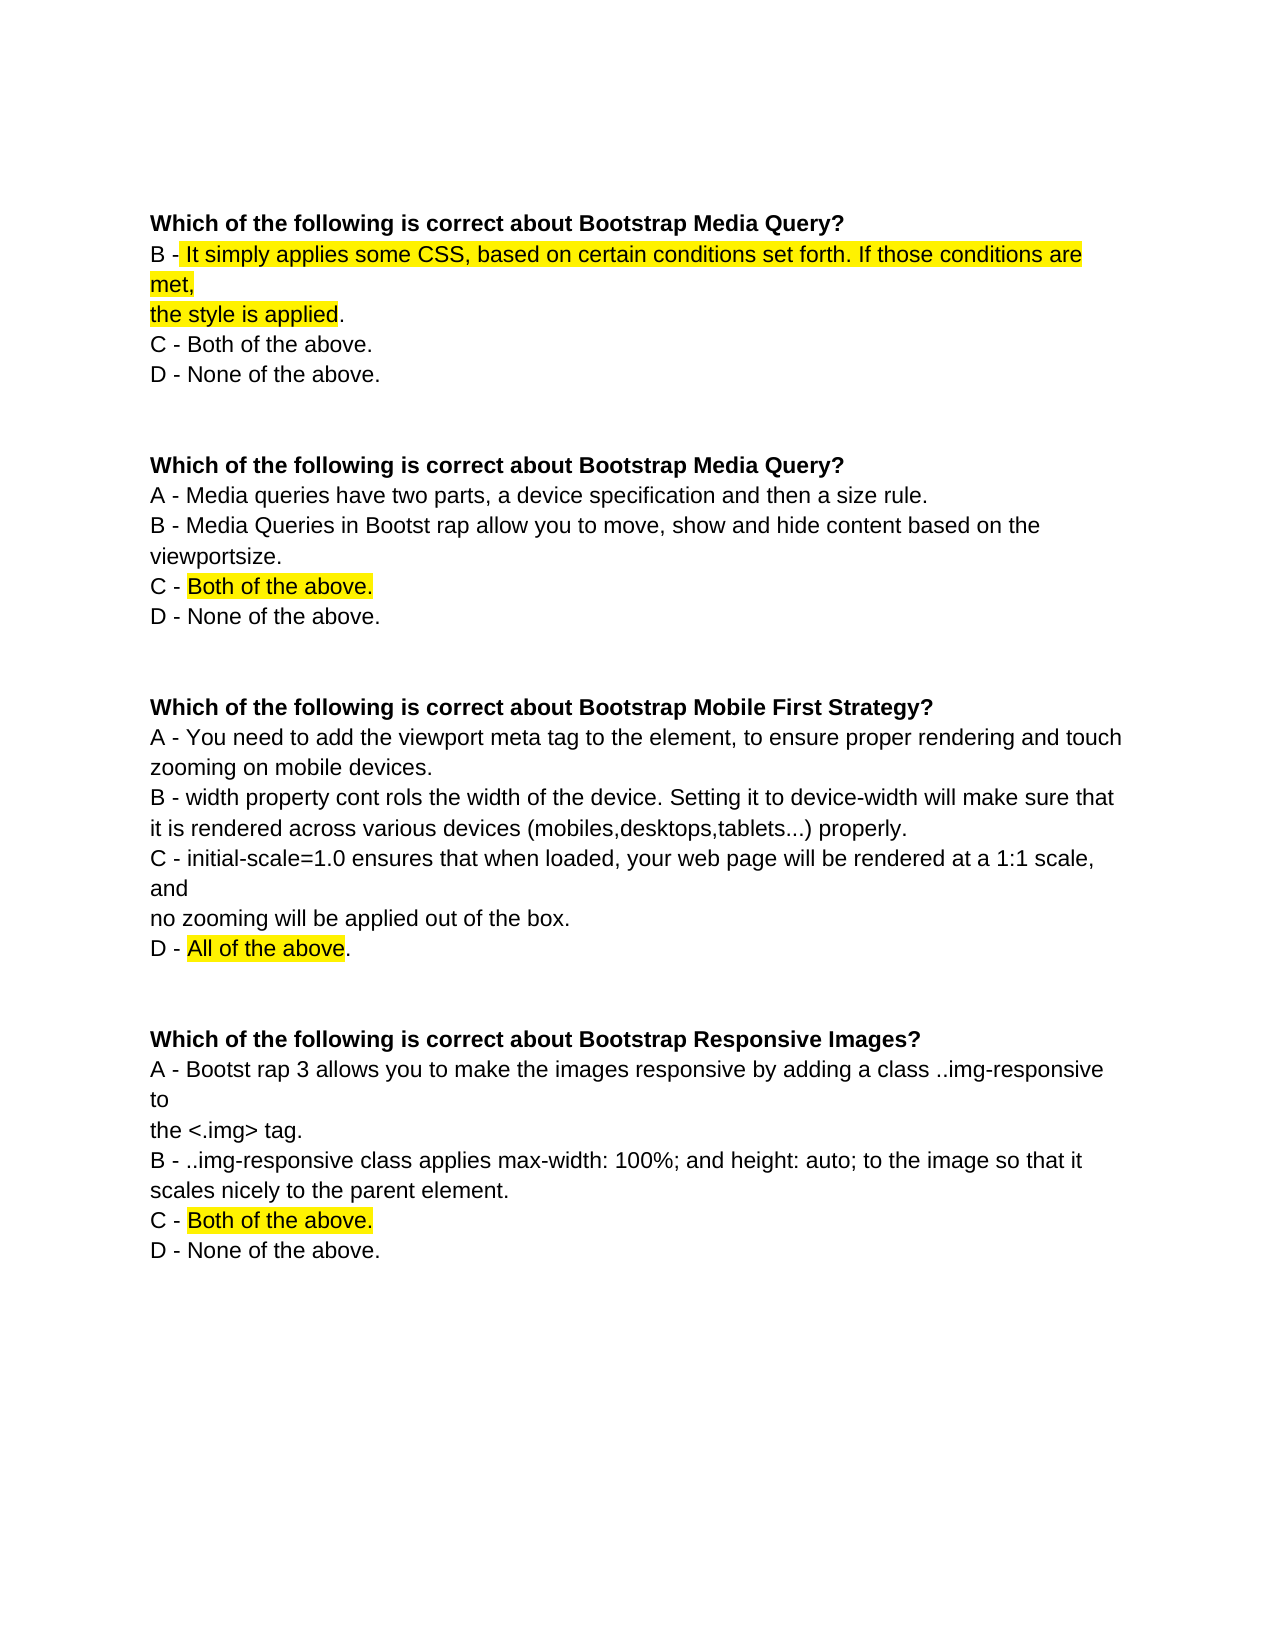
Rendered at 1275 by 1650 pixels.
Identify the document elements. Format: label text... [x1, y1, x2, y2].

text C - Both of the above. [150, 573, 1125, 599]
text D - None of the above. [150, 1237, 1125, 1264]
text Which of the following is correct about Bootstrap Media Query? [150, 210, 1125, 237]
text zooming on mobile devices. [150, 754, 1125, 781]
text it is rendered across various devices (mobiles,desktops,tablets...) properly. [150, 814, 1125, 841]
text D - None of the above. [150, 603, 1125, 629]
text the <.img> tag. [150, 1117, 1125, 1143]
text C - Both of the above. [150, 1207, 1125, 1234]
text C - Both of the above. [150, 331, 1125, 358]
text A - You need to add the viewport meta tag to the element, to ensure proper rendering and touch [150, 724, 1125, 750]
text B - ..img-responsive class applies max-width: 100%; and height: auto; to the image so that it [150, 1147, 1125, 1173]
text Which of the following is correct about Bootstrap Responsive Images? [150, 1026, 1125, 1052]
text D - All of the above. [150, 935, 1125, 962]
text the style is applied. [150, 301, 1125, 327]
text Which of the following is correct about Bootstrap Mobile First Strategy? [150, 694, 1125, 720]
text A - Media queries have two parts, a device specification and then a size rule. [150, 482, 1125, 509]
text B - Media Queries in Bootst rap allow you to move, show and hide content based on the viewportsize. [150, 512, 1125, 569]
text D - None of the above. [150, 361, 1125, 388]
text C - initial-scale=1.0 ensures that when loaded, your web page will be rendered at a 1:1 scale, and [150, 845, 1125, 901]
text scales nicely to the parent element. [150, 1177, 1125, 1203]
text Which of the following is correct about Bootstrap Media Query? [150, 452, 1125, 478]
text no zooming will be applied out of the box. [150, 905, 1125, 932]
text A - Bootst rap 3 allows you to make the images responsive by adding a class ..img-responsive to [150, 1056, 1125, 1113]
text B - width property cont rols the width of the device. Setting it to device-width will make sure that [150, 784, 1125, 811]
text B - It simply applies some CSS, based on certain conditions set forth. If those conditions are met, [150, 241, 1125, 297]
